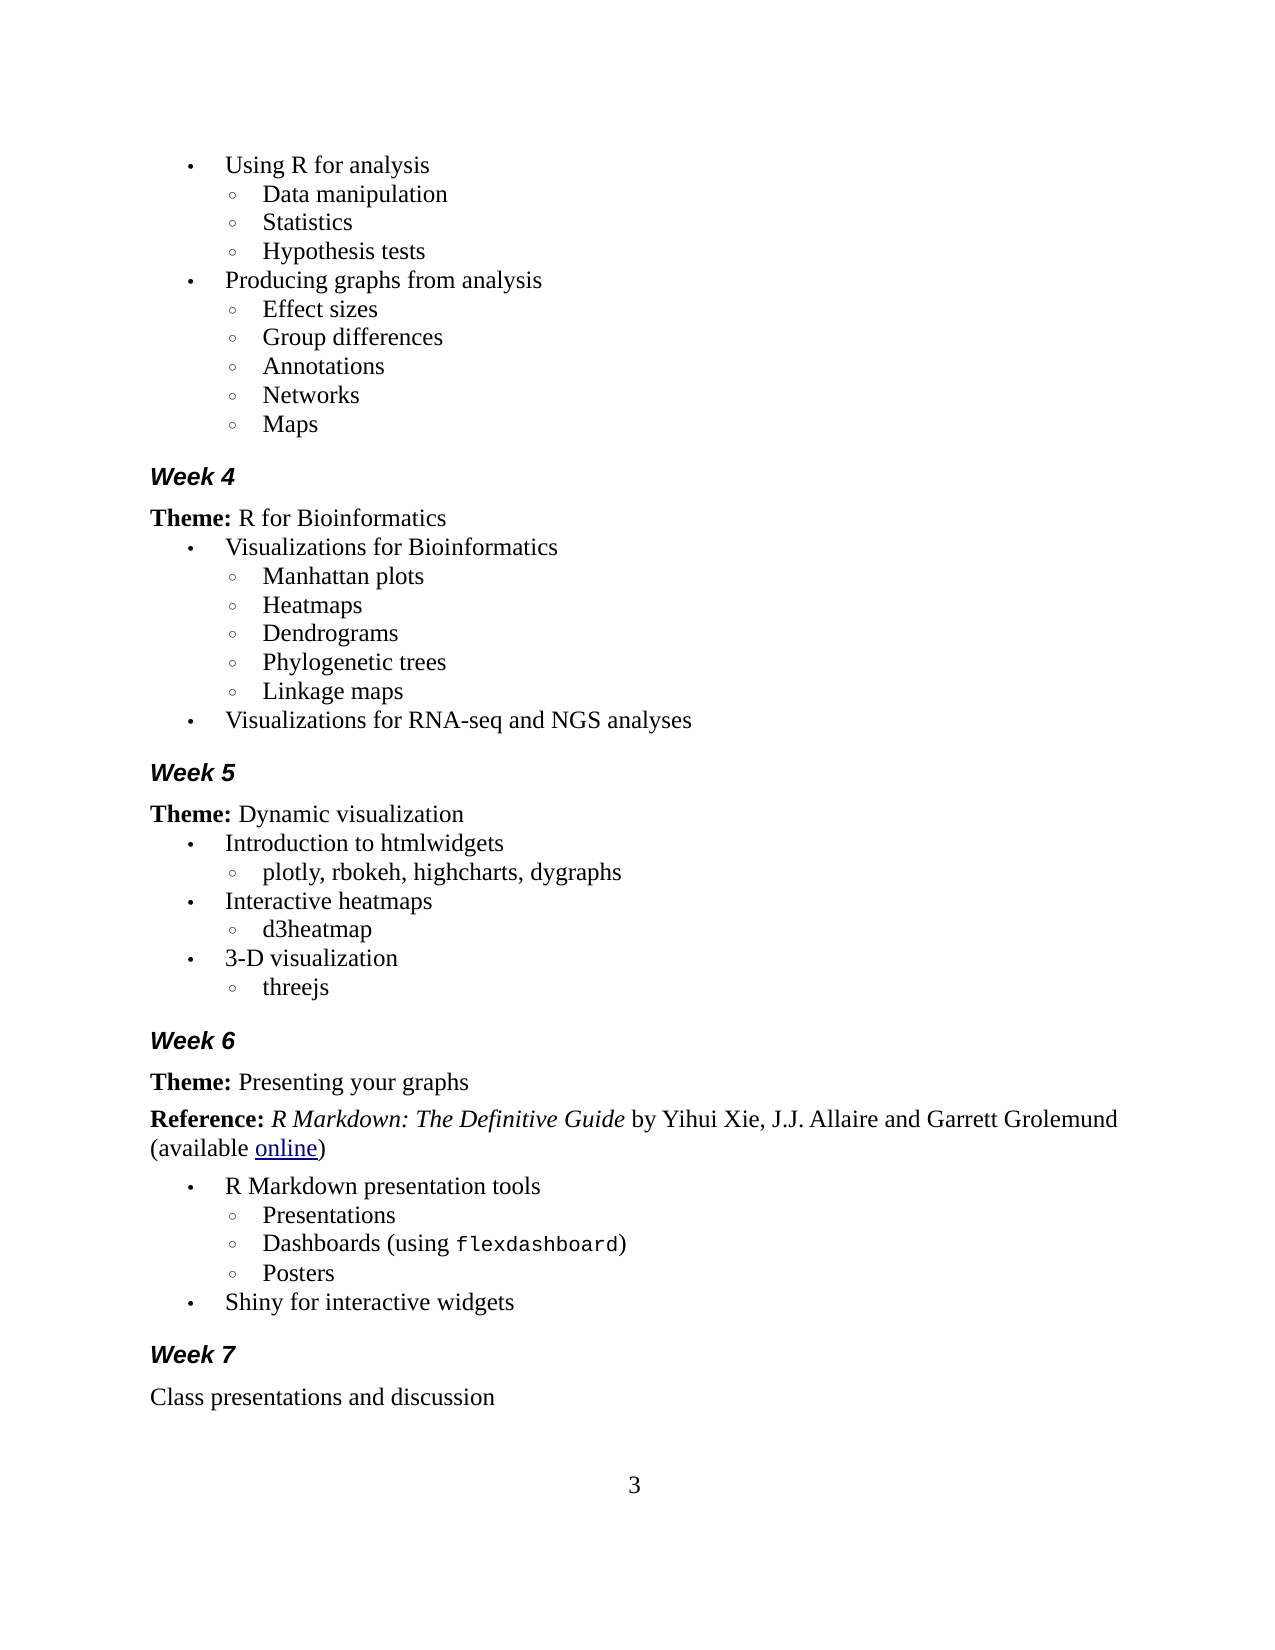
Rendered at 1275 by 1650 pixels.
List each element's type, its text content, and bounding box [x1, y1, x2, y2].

list Shiny for interactive widgets [187, 1287, 1125, 1316]
list Annotations [225, 351, 1125, 380]
list threejs [225, 972, 1125, 1001]
list Hypothesis tests [225, 236, 1125, 265]
list Data manipulation [225, 179, 1125, 207]
list Introduction to htmlwidgets [187, 828, 1125, 857]
text Theme: Dynamic visualization [150, 799, 1125, 828]
list d3heatmap [225, 914, 1125, 943]
text Theme: R for Bioinformatics [150, 503, 1125, 532]
list Effect sizes [225, 294, 1125, 322]
list Phylogenetic trees [225, 647, 1125, 676]
list Producing graphs from analysis [187, 265, 1125, 294]
list Interactive heatmaps [187, 886, 1125, 914]
text Theme: Presenting your graphs [150, 1067, 1125, 1096]
list Posters [225, 1258, 1125, 1287]
list R Markdown presentation tools [187, 1171, 1125, 1200]
list Maps [225, 409, 1125, 437]
list Dashboards (using flexdashboard) [225, 1228, 1125, 1258]
list Heatmaps [225, 590, 1125, 618]
subtitle Week 6 [150, 1026, 1125, 1054]
list Linkage maps [225, 676, 1125, 705]
list Visualizations for Bioinformatics [187, 532, 1125, 561]
subtitle Week 4 [150, 462, 1125, 491]
text Class presentations and discussion [150, 1382, 1125, 1410]
list Networks [225, 380, 1125, 409]
subtitle Week 7 [150, 1341, 1125, 1369]
list 3-D visualization [187, 943, 1125, 972]
subtitle Week 5 [150, 758, 1125, 787]
text Reference: R Markdown: The Definitive Guide by Yihui Xie, J.J. Allaire and Garrett Grolemund (available online) [150, 1104, 1125, 1162]
list plotly, rbokeh, highcharts, dygraphs [225, 857, 1125, 886]
list Using R for analysis [187, 150, 1125, 179]
list Presentations [225, 1200, 1125, 1228]
list Statistics [225, 207, 1125, 236]
list Dendrograms [225, 618, 1125, 647]
list Manhattan plots [225, 561, 1125, 590]
list Visualizations for RNA-seq and NGS analyses [187, 705, 1125, 733]
list Group differences [225, 322, 1125, 351]
